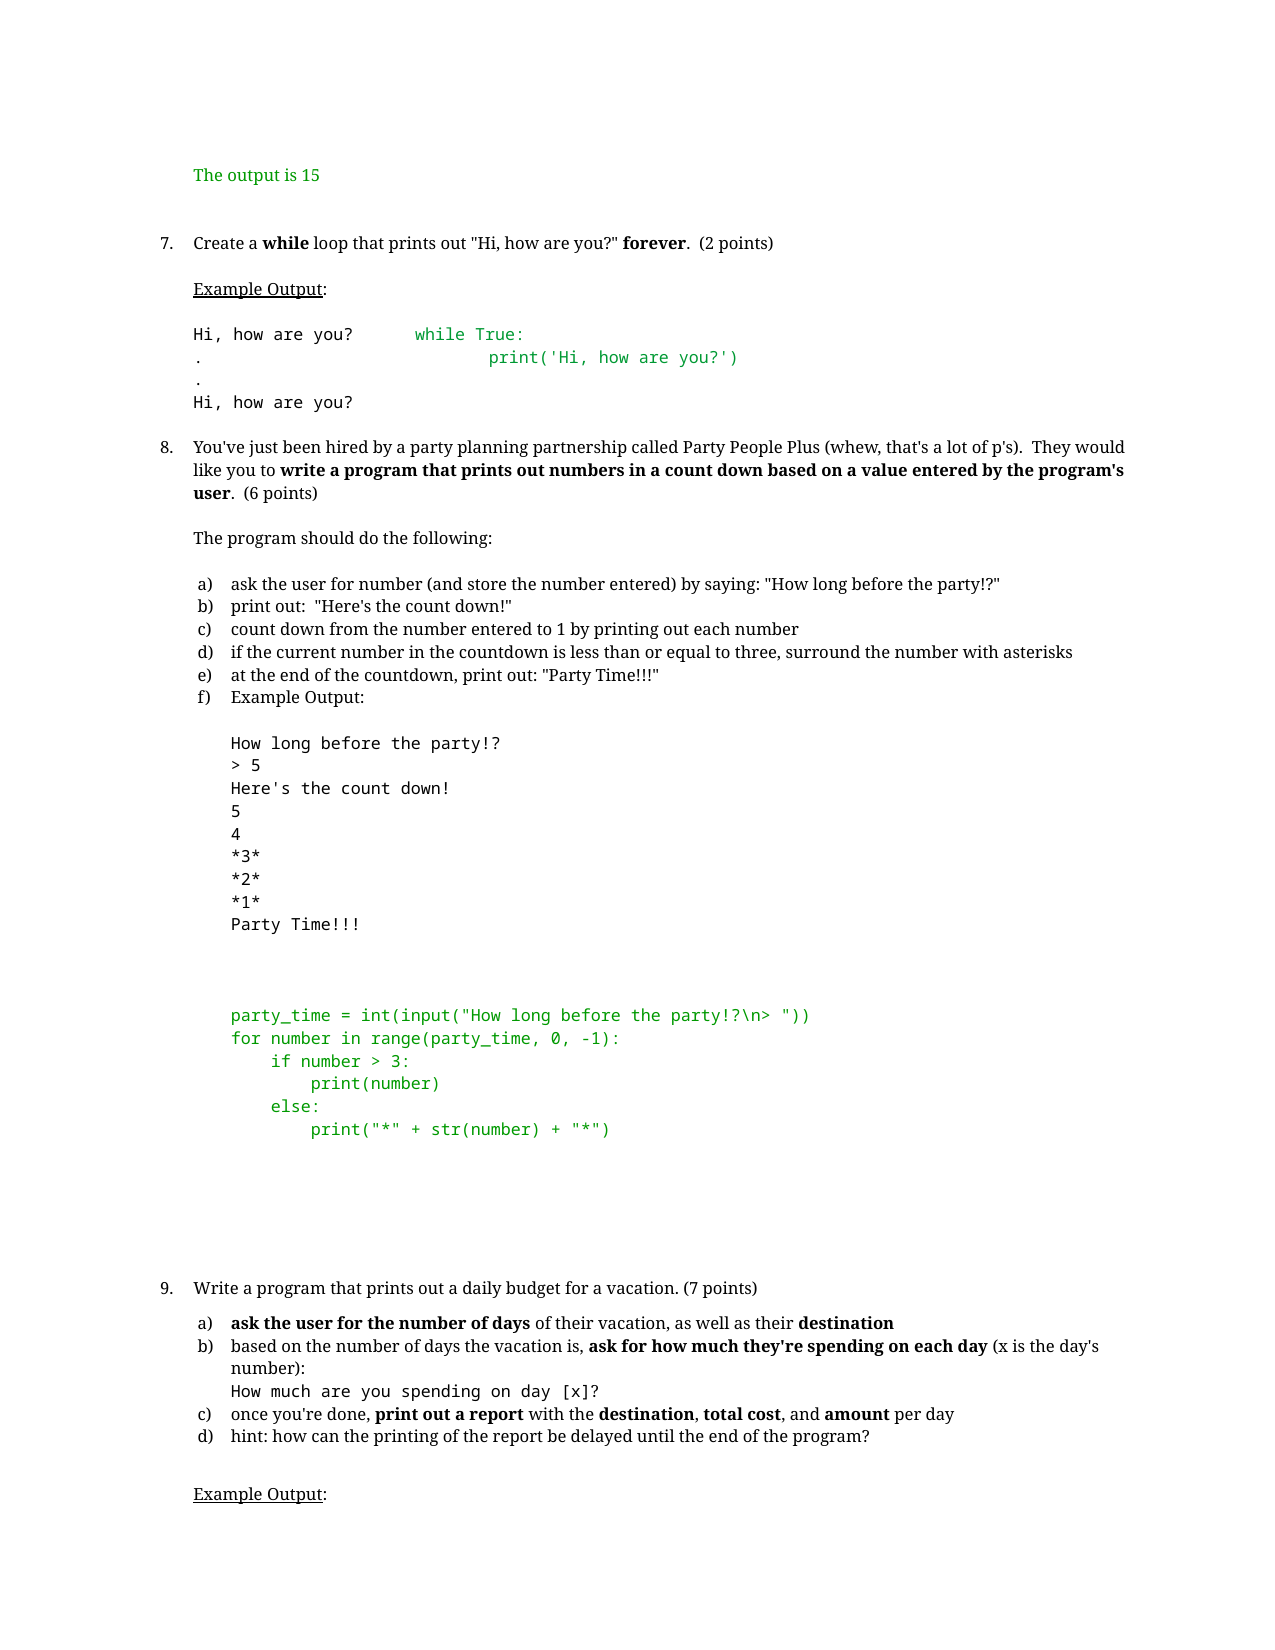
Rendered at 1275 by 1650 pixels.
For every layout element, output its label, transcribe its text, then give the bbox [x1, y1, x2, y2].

list if the current number in the countdown is less than or equal to three, surround the number with asterisks [193, 640, 1157, 663]
list print(number) [193, 1072, 1157, 1094]
list print("*" + str(number) + "*") [193, 1117, 1157, 1163]
list once you're done, print out a report with the destination, total cost, and amount per day [193, 1402, 1157, 1425]
list else: [193, 1094, 1157, 1117]
list *2* [193, 867, 1157, 890]
list Party Time!!! party_time = int(input("How long before the party!?\n> ")) [193, 913, 1157, 1026]
list 4 [193, 822, 1157, 845]
list The output is 15 [156, 118, 1157, 232]
list count down from the number entered to 1 by printing out each number [193, 618, 1157, 640]
list *1* [193, 890, 1157, 913]
list Create a while loop that prints out "Hi, how are you?" forever. (2 points) Example Output: Hi, how are you? while True: . print('Hi, how are you?') . Hi, how are you? [156, 232, 1157, 436]
list 5 [193, 799, 1157, 822]
list hint: how can the printing of the report be delayed until the end of the program? [193, 1425, 1157, 1470]
list > 5 [193, 754, 1157, 777]
list ask the user for number (and store the number entered) by saying: "How long before the party!?" [193, 572, 1157, 595]
list Example Output: [193, 686, 1157, 708]
list if number > 3: [193, 1049, 1157, 1072]
list How long before the party!? [193, 731, 1157, 754]
list based on the number of days the vacation is, ask for how much they're spending on each day (x is the day's number): How much are you spending on day [x]? [193, 1334, 1157, 1402]
list ask the user for the number of days of their vacation, as well as their destination [193, 1311, 1157, 1334]
list Write a program that prints out a daily budget for a vacation. (7 points) [156, 1276, 1157, 1299]
list for number in range(party_time, 0, -1): [193, 1026, 1157, 1049]
list Example Output: [156, 1483, 1157, 1506]
list *3* [193, 845, 1157, 867]
list Here's the count down! [193, 777, 1157, 799]
list print out: "Here's the count down!" [193, 595, 1157, 618]
list You've just been hired by a party planning partnership called Party People Plus (whew, that's a lot of p's). They would like you to write a program that prints out numbers in a count down based on a value entered by the program's user. (6 points) The program should do the following: [156, 436, 1157, 572]
list at the end of the countdown, print out: "Party Time!!!" [193, 663, 1157, 686]
